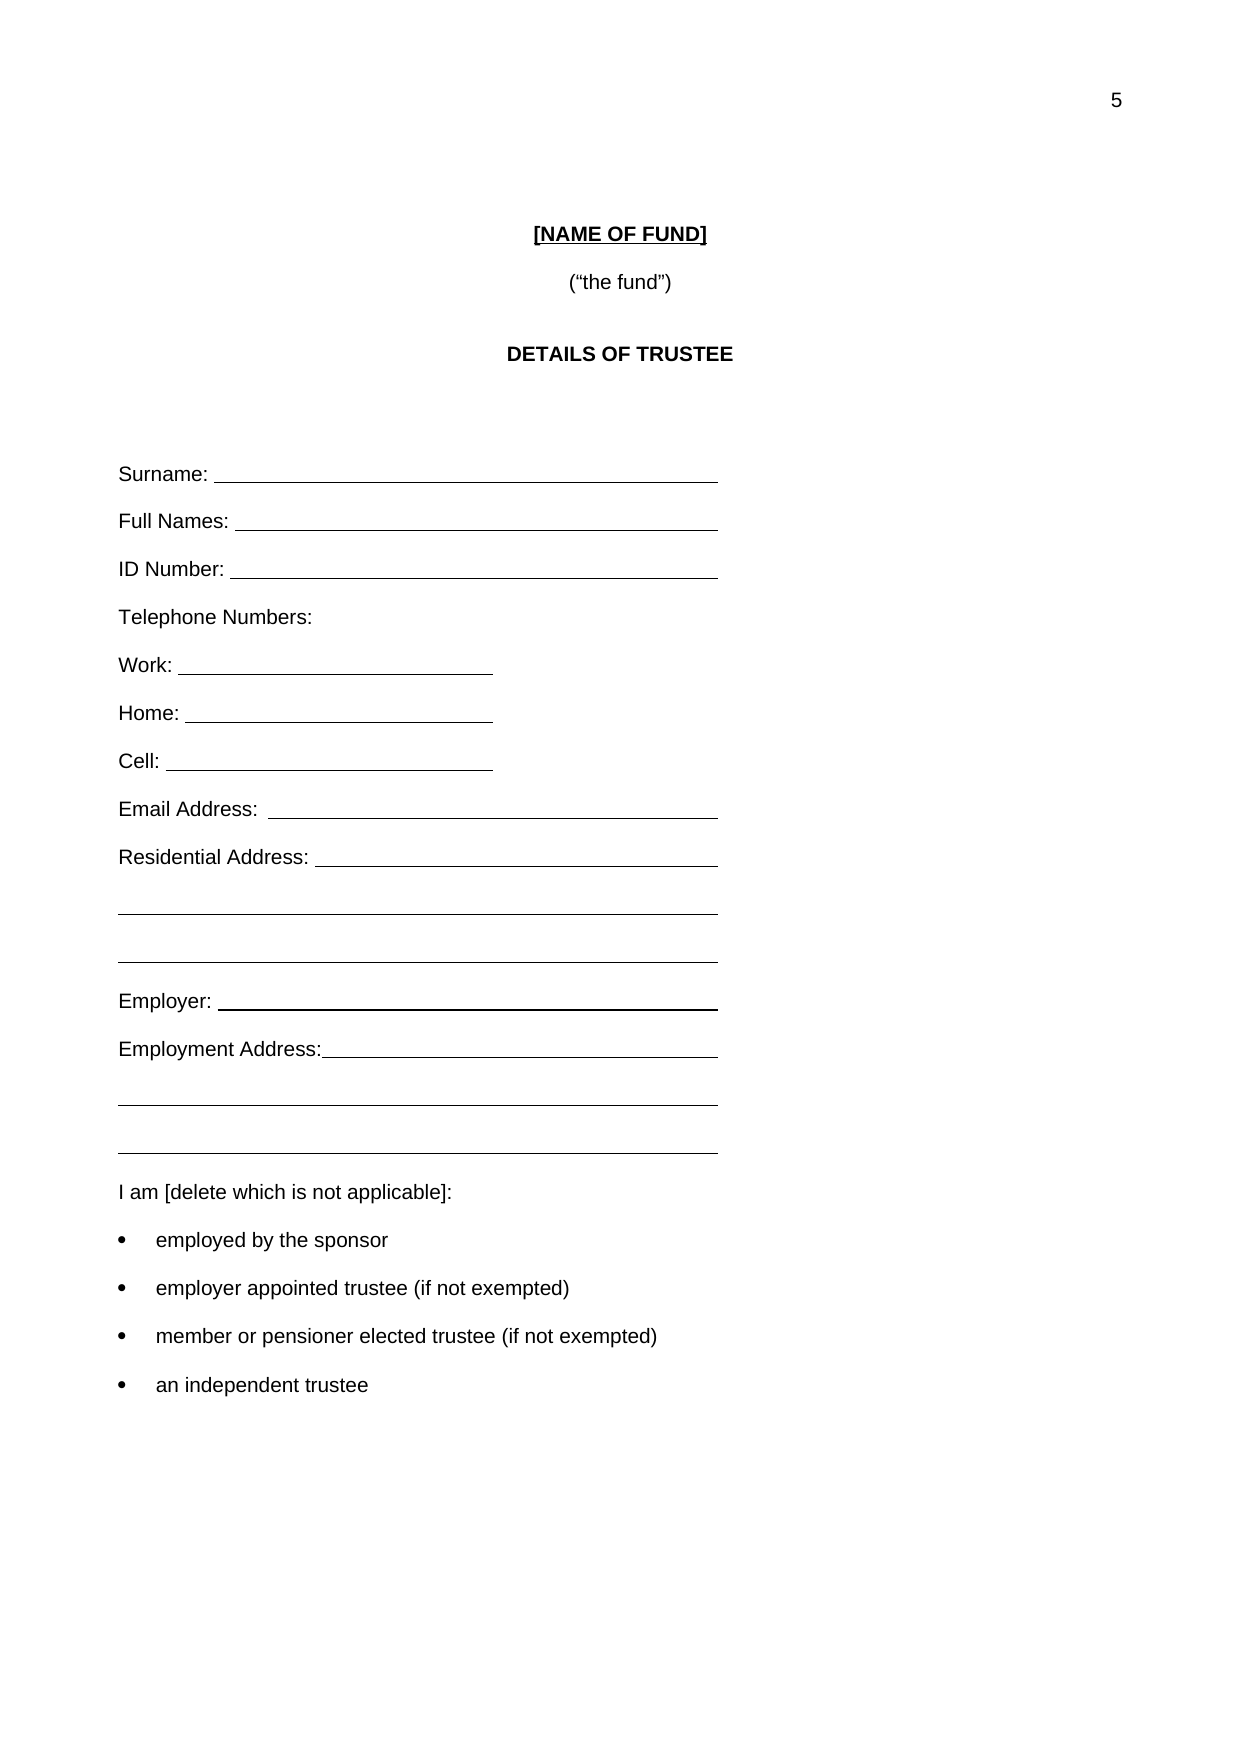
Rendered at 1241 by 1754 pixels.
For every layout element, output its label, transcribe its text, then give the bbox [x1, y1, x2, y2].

text Email Address: [118, 797, 1122, 821]
text Telephone Numbers: [118, 605, 1122, 629]
text Full Names: [118, 509, 1122, 533]
text Cell: [118, 749, 1122, 773]
text [NAME OF FUND] [118, 222, 1122, 246]
text ID Number: [118, 557, 1122, 581]
list an independent trustee [118, 1372, 1122, 1396]
text Employment Address: [118, 1036, 1122, 1060]
list employer appointed trustee (if not exempted) [118, 1276, 1122, 1300]
text Employer: [118, 988, 1122, 1012]
text Residential Address: [118, 845, 1122, 869]
text Work: [118, 653, 1122, 677]
list member or pensioner elected trustee (if not exempted) [118, 1324, 1122, 1348]
list employed by the sponsor [118, 1228, 1122, 1252]
text (“the fund”) [118, 270, 1122, 294]
text I am [delete which is not applicable]: [118, 1180, 1122, 1204]
text Surname: [118, 461, 1122, 485]
text DETAILS OF TRUSTEE [118, 342, 1122, 366]
text Home: [118, 701, 1122, 725]
